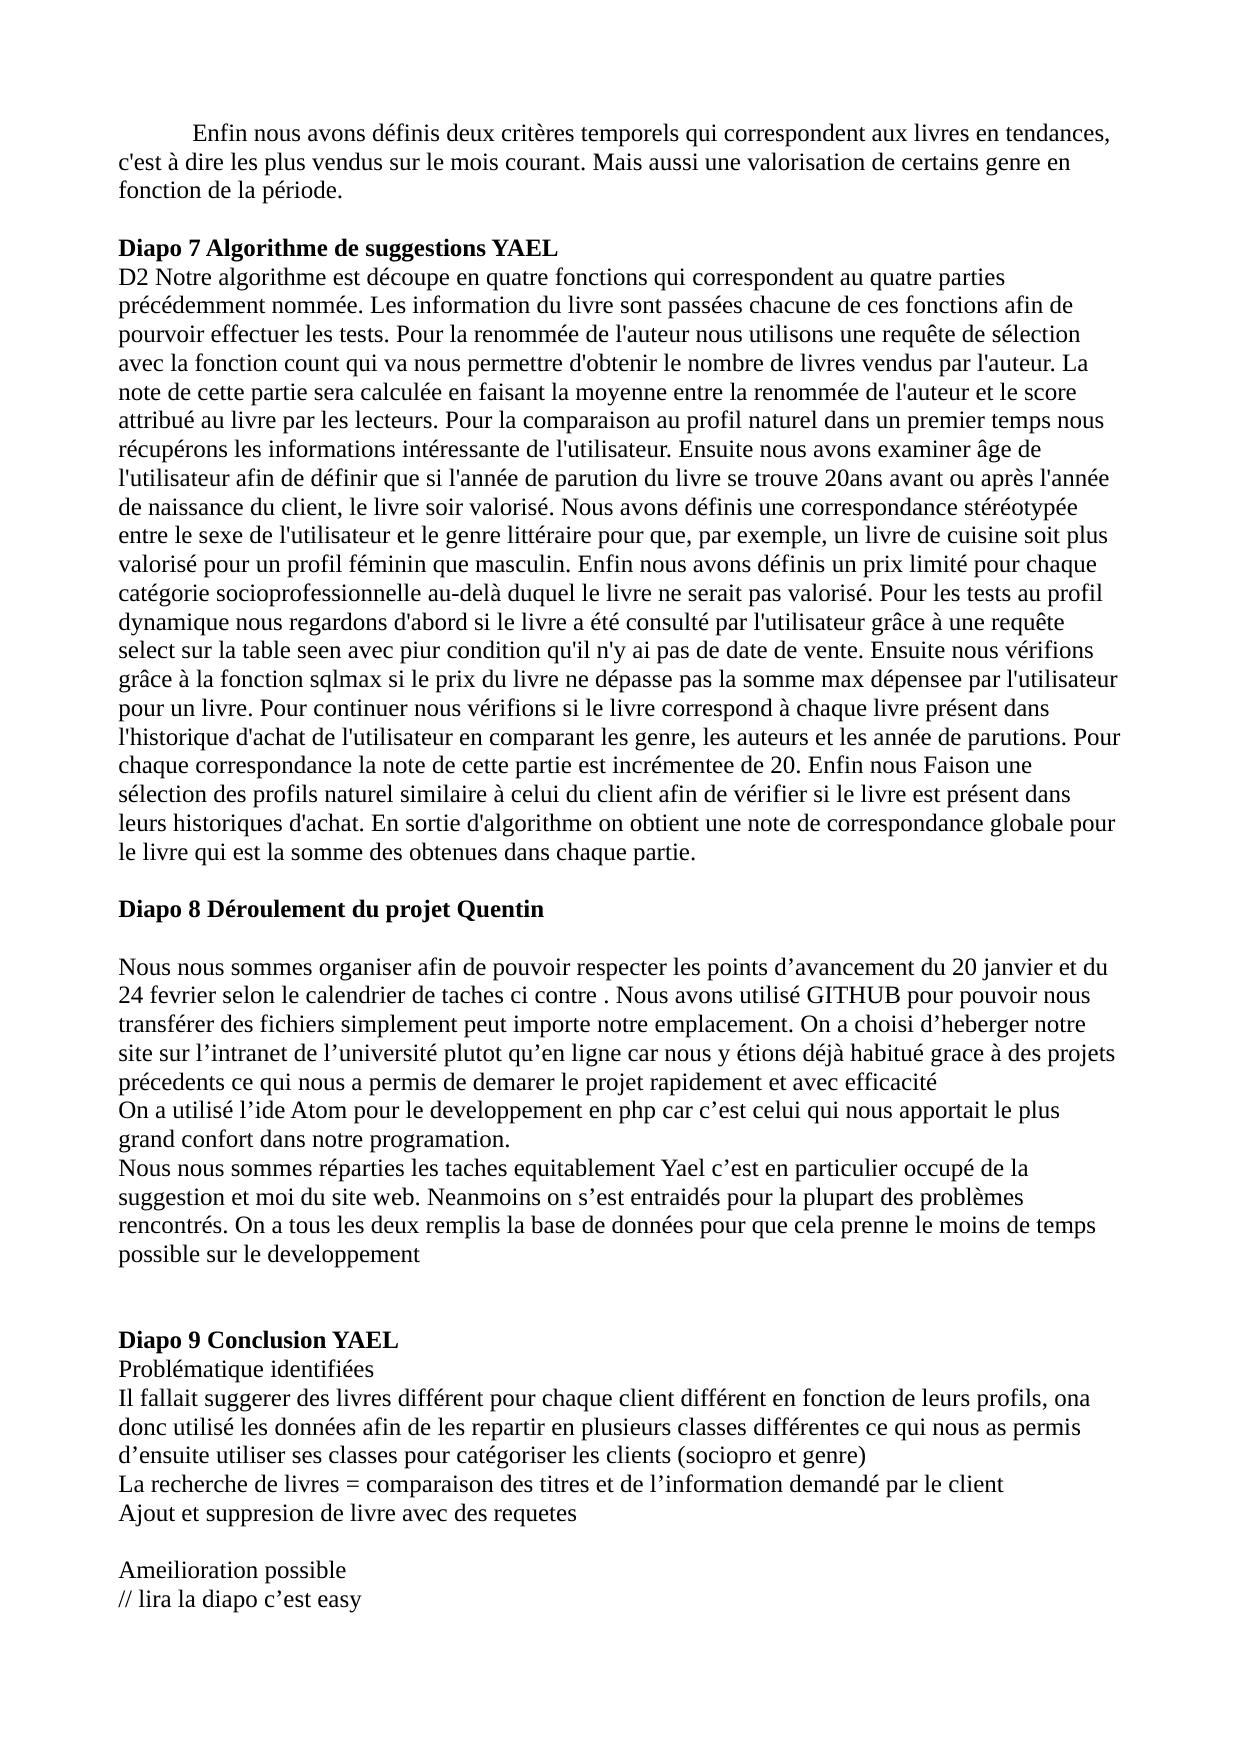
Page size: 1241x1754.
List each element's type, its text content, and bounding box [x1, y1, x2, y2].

text // lira la diapo c’est easy [118, 1584, 1122, 1613]
text Il fallait suggerer des livres différent pour chaque client différent en fonction de leurs profils, ona donc utilisé les données afin de les repartir en plusieurs classes différentes ce qui nous as permis d’ensuite utiliser ses classes pour catégoriser les clients (sociopro et genre) [118, 1383, 1122, 1469]
text Nous nous sommes organiser afin de pouvoir respecter les points d’avancement du 20 janvier et du 24 fevrier selon le calendrier de taches ci contre . Nous avons utilisé GITHUB pour pouvoir nous transférer des fichiers simplement peut importe notre emplacement. On a choisi d’heberger notre site sur l’intranet de l’université plutot qu’en ligne car nous y étions déjà habitué grace à des projets précedents ce qui nous a permis de demarer le projet rapidement et avec efficacité [118, 952, 1122, 1096]
text D2 Notre algorithme est découpe en quatre fonctions qui correspondent au quatre parties précédemment nommée. Les information du livre sont passées chacune de ces fonctions afin de pourvoir effectuer les tests. Pour la renommée de l'auteur nous utilisons une requête de sélection avec la fonction count qui va nous permettre d'obtenir le nombre de livres vendus par l'auteur. La note de cette partie sera calculée en faisant la moyenne entre la renommée de l'auteur et le score attribué au livre par les lecteurs. Pour la comparaison au profil naturel dans un premier temps nous récupérons les informations intéressante de l'utilisateur. Ensuite nous avons examiner âge de l'utilisateur afin de définir que si l'année de parution du livre se trouve 20ans avant ou après l'année de naissance du client, le livre soir valorisé. Nous avons définis une correspondance stéréotypée entre le sexe de l'utilisateur et le genre littéraire pour que, par exemple, un livre de cuisine soit plus valorisé pour un profil féminin que masculin. Enfin nous avons définis un prix limité pour chaque catégorie socioprofessionnelle au-delà duquel le livre ne serait pas valorisé. Pour les tests au profil dynamique nous regardons d'abord si le livre a été consulté par l'utilisateur grâce à une requête select sur la table seen avec piur condition qu'il n'y ai pas de date de vente. Ensuite nous vérifions grâce à la fonction sqlmax si le prix du livre ne dépasse pas la somme max dépensee par l'utilisateur pour un livre. Pour continuer nous vérifions si le livre correspond à chaque livre présent dans l'historique d'achat de l'utilisateur en comparant les genre, les auteurs et les année de parutions. Pour chaque correspondance la note de cette partie est incrémentee de 20. Enfin nous Faison une sélection des profils naturel similaire à celui du client afin de vérifier si le livre est présent dans leurs historiques d'achat. En sortie d'algorithme on obtient une note de correspondance globale pour le livre qui est la somme des obtenues dans chaque partie. [118, 262, 1122, 866]
text On a utilisé l’ide Atom pour le developpement en php car c’est celui qui nous apportait le plus grand confort dans notre programation. [118, 1096, 1122, 1153]
text Ajout et suppresion de livre avec des requetes [118, 1498, 1122, 1527]
text Diapo 9 Conclusion YAEL [118, 1326, 1122, 1354]
text Diapo 8 Déroulement du projet Quentin [118, 894, 1122, 923]
text Diapo 7 Algorithme de suggestions YAEL [118, 233, 1122, 262]
text La recherche de livres = comparaison des titres et de l’information demandé par le client [118, 1469, 1122, 1498]
text Enfin nous avons définis deux critères temporels qui correspondent aux livres en tendances, c'est à dire les plus vendus sur le mois courant. Mais aussi une valorisation de certains genre en fonction de la période. [118, 118, 1122, 204]
text Nous nous sommes réparties les taches equitablement Yael c’est en particulier occupé de la suggestion et moi du site web. Neanmoins on s’est entraidés pour la plupart des problèmes rencontrés. On a tous les deux remplis la base de données pour que cela prenne le moins de temps possible sur le developpement [118, 1153, 1122, 1268]
text Problématique identifiées [118, 1354, 1122, 1383]
text Ameilioration possible [118, 1556, 1122, 1584]
